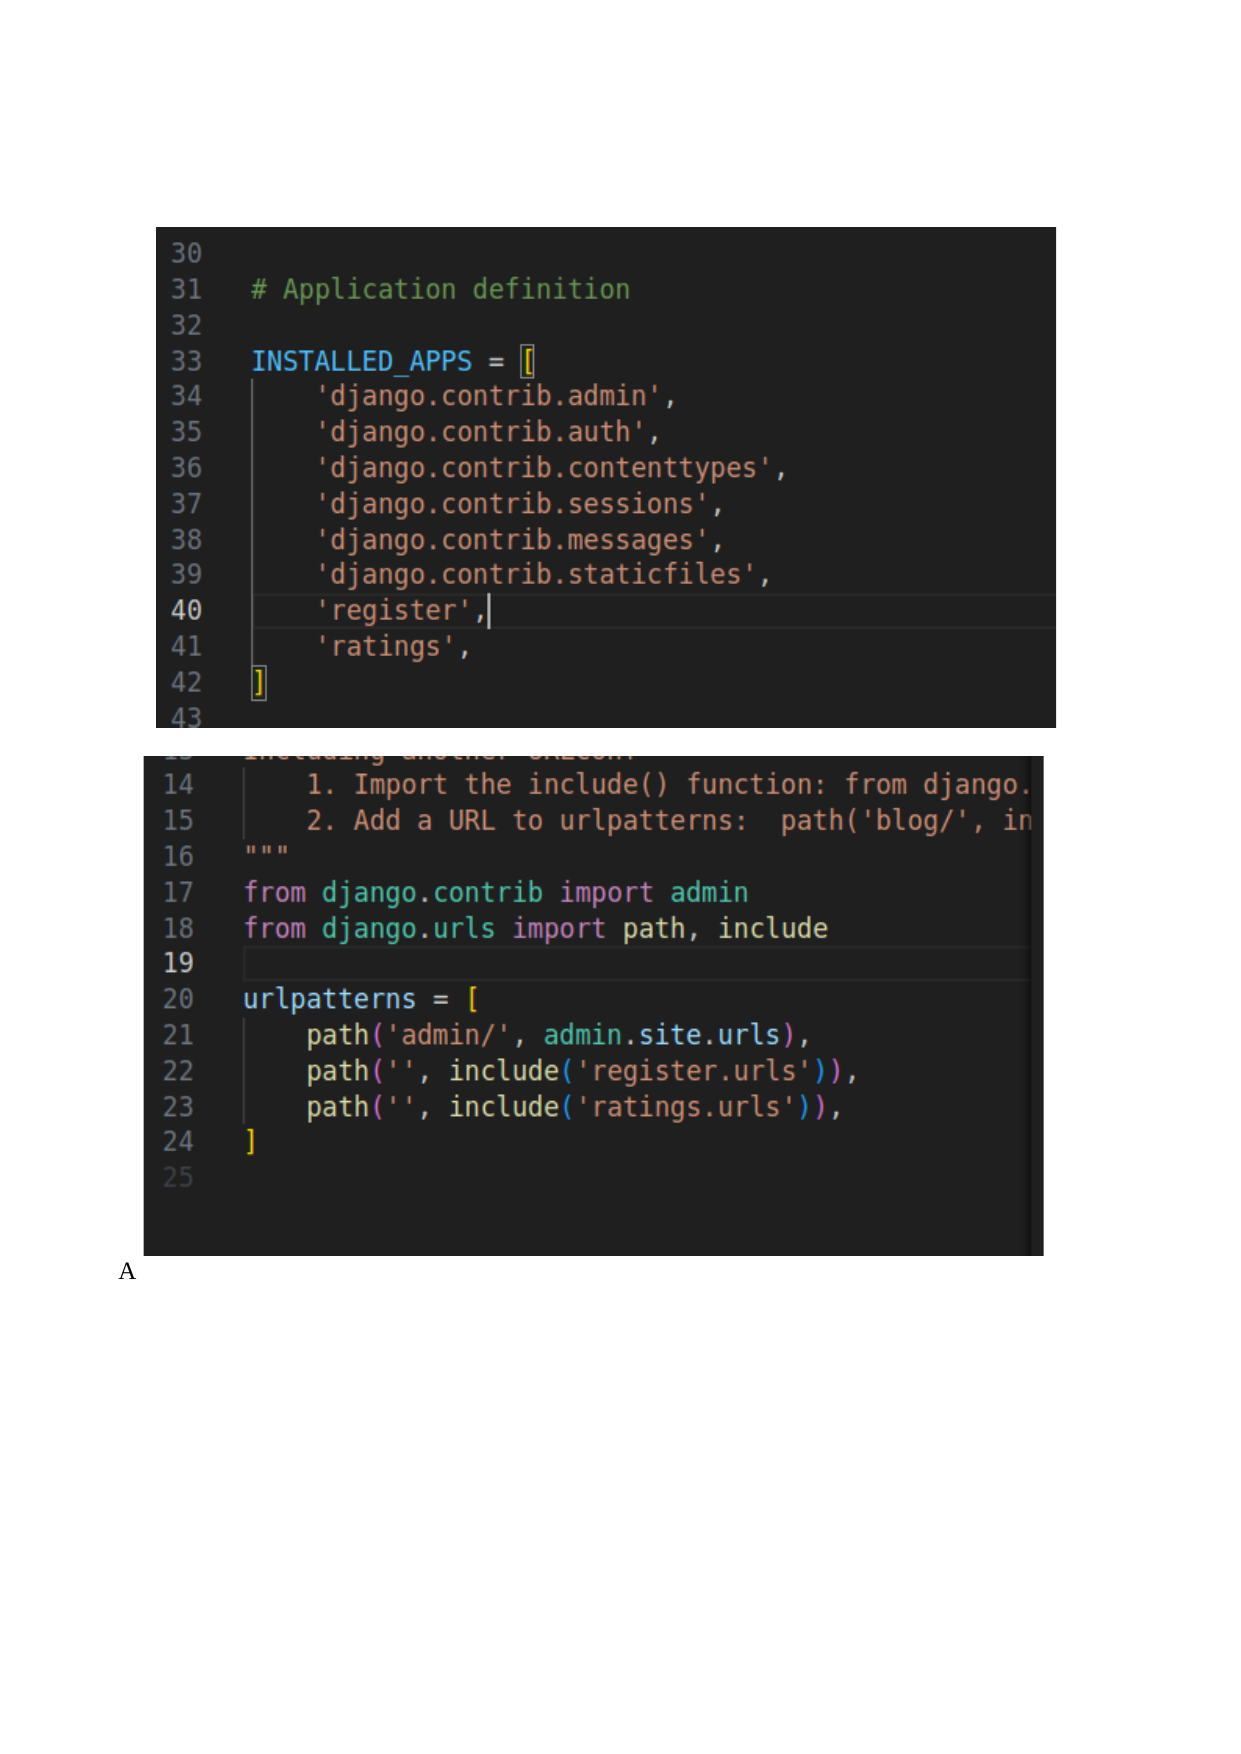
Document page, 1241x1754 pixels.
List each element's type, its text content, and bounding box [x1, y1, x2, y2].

picture [143, 756, 1044, 1256]
text A [118, 204, 1122, 1285]
picture [156, 227, 1057, 728]
